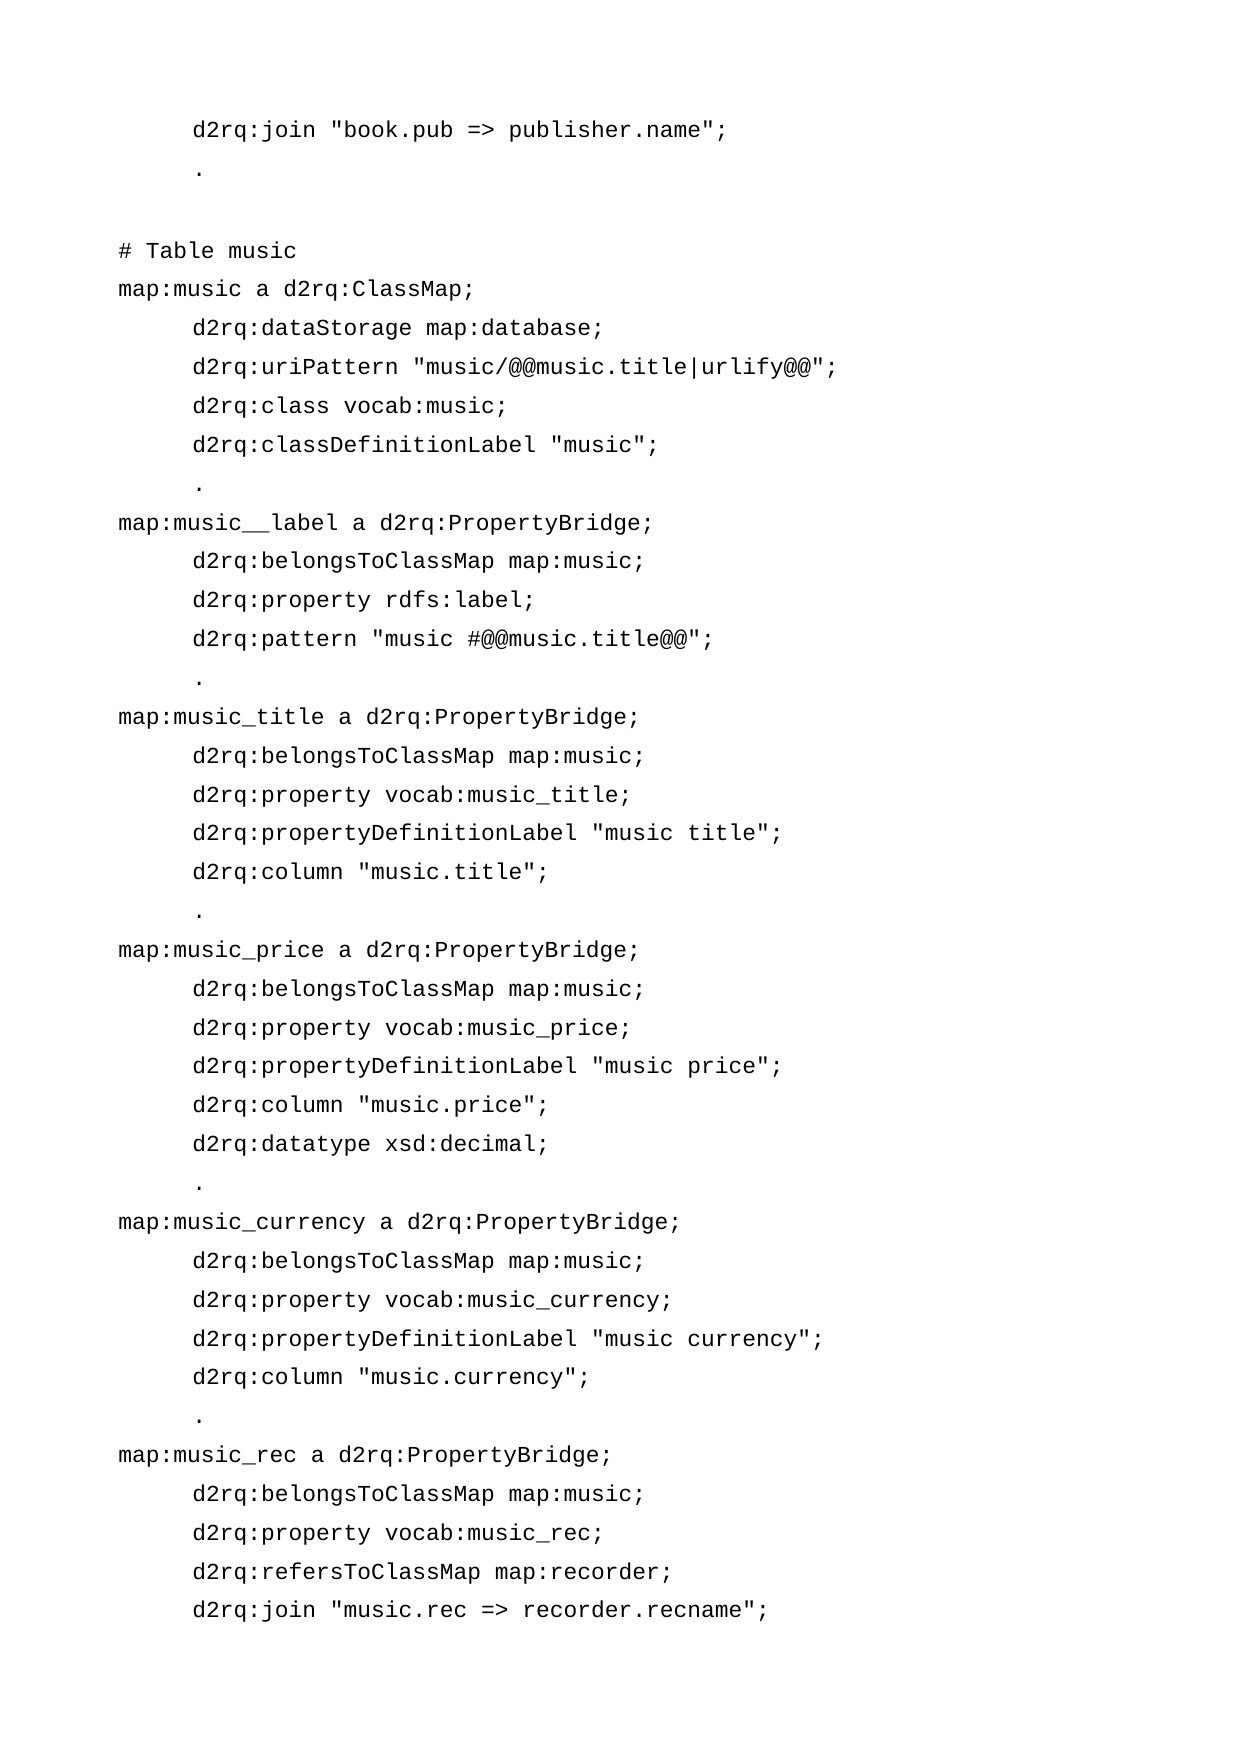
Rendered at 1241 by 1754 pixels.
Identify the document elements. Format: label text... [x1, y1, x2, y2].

text . [118, 666, 1122, 692]
text d2rq:join "book.pub => publisher.name"; [118, 118, 1122, 144]
text d2rq:pattern "music #@@music.title@@"; [118, 627, 1122, 653]
text d2rq:belongsToClassMap map:music; [118, 744, 1122, 770]
text d2rq:property vocab:music_price; [118, 1016, 1122, 1042]
text d2rq:property rdfs:label; [118, 589, 1122, 614]
text d2rq:propertyDefinitionLabel "music currency"; [118, 1327, 1122, 1353]
text . [118, 899, 1122, 925]
text map:music_title a d2rq:PropertyBridge; [118, 705, 1122, 731]
text d2rq:refersToClassMap map:recorder; [118, 1560, 1122, 1586]
text d2rq:join "music.rec => recorder.recname"; [118, 1599, 1122, 1625]
text map:music__label a d2rq:PropertyBridge; [118, 511, 1122, 537]
text . [118, 157, 1122, 183]
text d2rq:column "music.title"; [118, 861, 1122, 887]
text d2rq:propertyDefinitionLabel "music title"; [118, 822, 1122, 848]
text d2rq:belongsToClassMap map:music; [118, 1482, 1122, 1508]
text d2rq:property vocab:music_currency; [118, 1288, 1122, 1314]
text # Table music [118, 239, 1122, 265]
text map:music a d2rq:ClassMap; [118, 278, 1122, 304]
text d2rq:column "music.price"; [118, 1094, 1122, 1120]
text d2rq:classDefinitionLabel "music"; [118, 433, 1122, 459]
text d2rq:belongsToClassMap map:music; [118, 550, 1122, 576]
text . [118, 472, 1122, 498]
text map:music_rec a d2rq:PropertyBridge; [118, 1443, 1122, 1469]
text d2rq:property vocab:music_title; [118, 783, 1122, 809]
text d2rq:belongsToClassMap map:music; [118, 1249, 1122, 1275]
text d2rq:propertyDefinitionLabel "music price"; [118, 1055, 1122, 1081]
text d2rq:column "music.currency"; [118, 1366, 1122, 1392]
text map:music_currency a d2rq:PropertyBridge; [118, 1210, 1122, 1236]
text d2rq:property vocab:music_rec; [118, 1521, 1122, 1547]
text d2rq:belongsToClassMap map:music; [118, 977, 1122, 1003]
text d2rq:class vocab:music; [118, 394, 1122, 420]
text . [118, 1171, 1122, 1197]
text map:music_price a d2rq:PropertyBridge; [118, 938, 1122, 964]
text . [118, 1404, 1122, 1431]
text d2rq:uriPattern "music/@@music.title|urlify@@"; [118, 356, 1122, 381]
text d2rq:dataStorage map:database; [118, 317, 1122, 343]
text d2rq:datatype xsd:decimal; [118, 1133, 1122, 1158]
